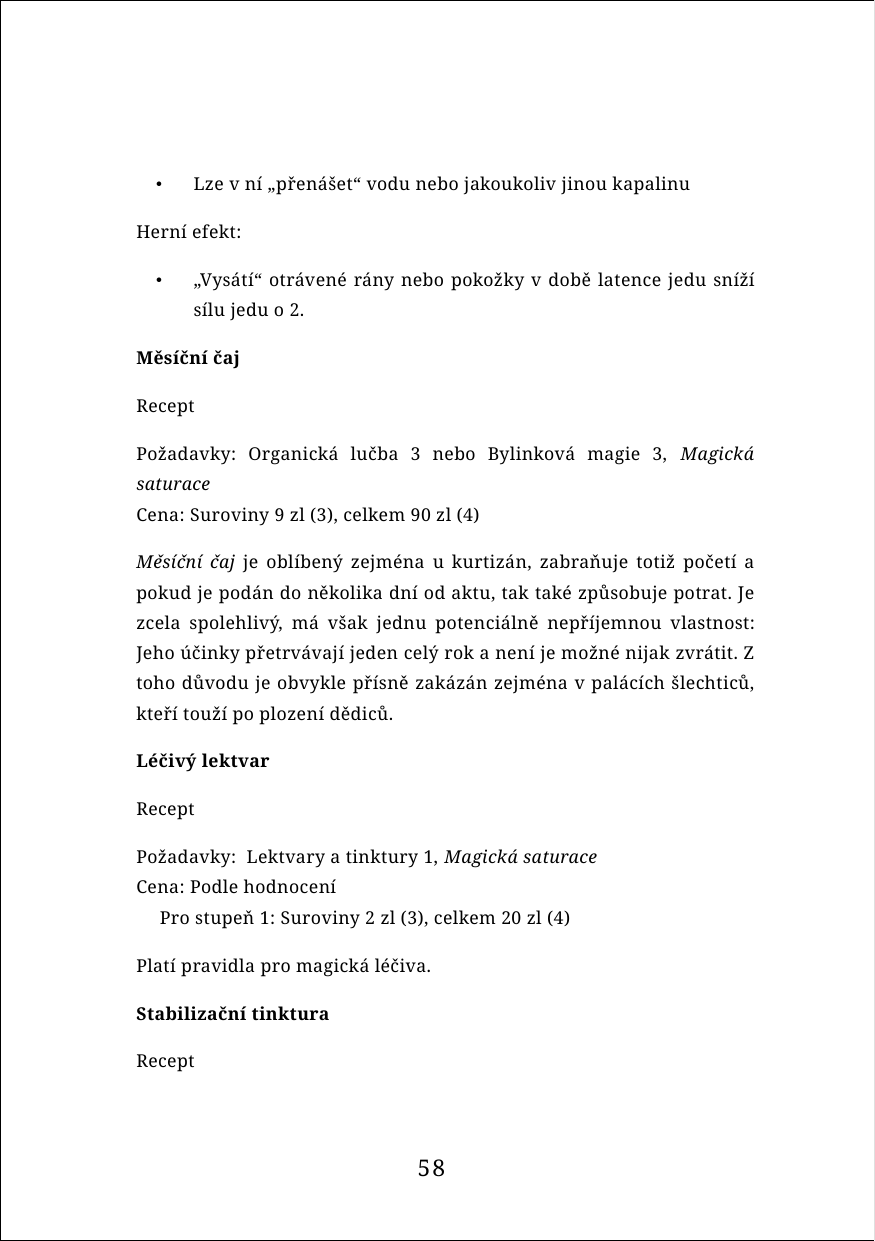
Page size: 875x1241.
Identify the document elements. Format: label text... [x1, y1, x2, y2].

text Léčivý lektvar [136, 749, 756, 773]
list Lze v ní „přenášet“ vodu nebo jakoukoliv jinou kapalinu [156, 172, 756, 196]
text Měsíční čaj [136, 346, 756, 370]
text Recept [136, 797, 756, 821]
text Recept [136, 1049, 756, 1073]
text Měsíční čaj je oblíbený zejména u kurtizán, zabraňuje totiž početí a pokud je podán do několika dní od aktu, tak také způsobuje potrat. Je zcela spolehlivý, má však jednu potenciálně nepříjemnou vlastnost: Jeho účinky přetrvávají jeden celý rok a není je možné nijak zvrátit. Z toho důvodu je obvykle přísně zakázán zejména v palácích šlechticů, kteří touží po plození dědiců. [136, 550, 756, 725]
text Recept [136, 394, 756, 418]
text Požadavky: Lektvary a tinktury 1, Magická saturace Cena: Podle hodnocení Pro stupeň 1: Suroviny 2 zl (3), celkem 20 zl (4) [136, 845, 756, 929]
text Stabilizační tinktura [136, 1001, 756, 1025]
text Herní efekt: [136, 220, 756, 244]
list „Vysátí“ otrávené rány nebo pokožky v době latence jedu sníží sílu jedu o 2. [156, 268, 756, 322]
text Požadavky: Organická lučba 3 nebo Bylinková magie 3, Magická saturace Cena: Suroviny 9 zl (3), celkem 90 zl (4) [136, 442, 756, 526]
text Platí pravidla pro magická léčiva. [136, 953, 756, 977]
